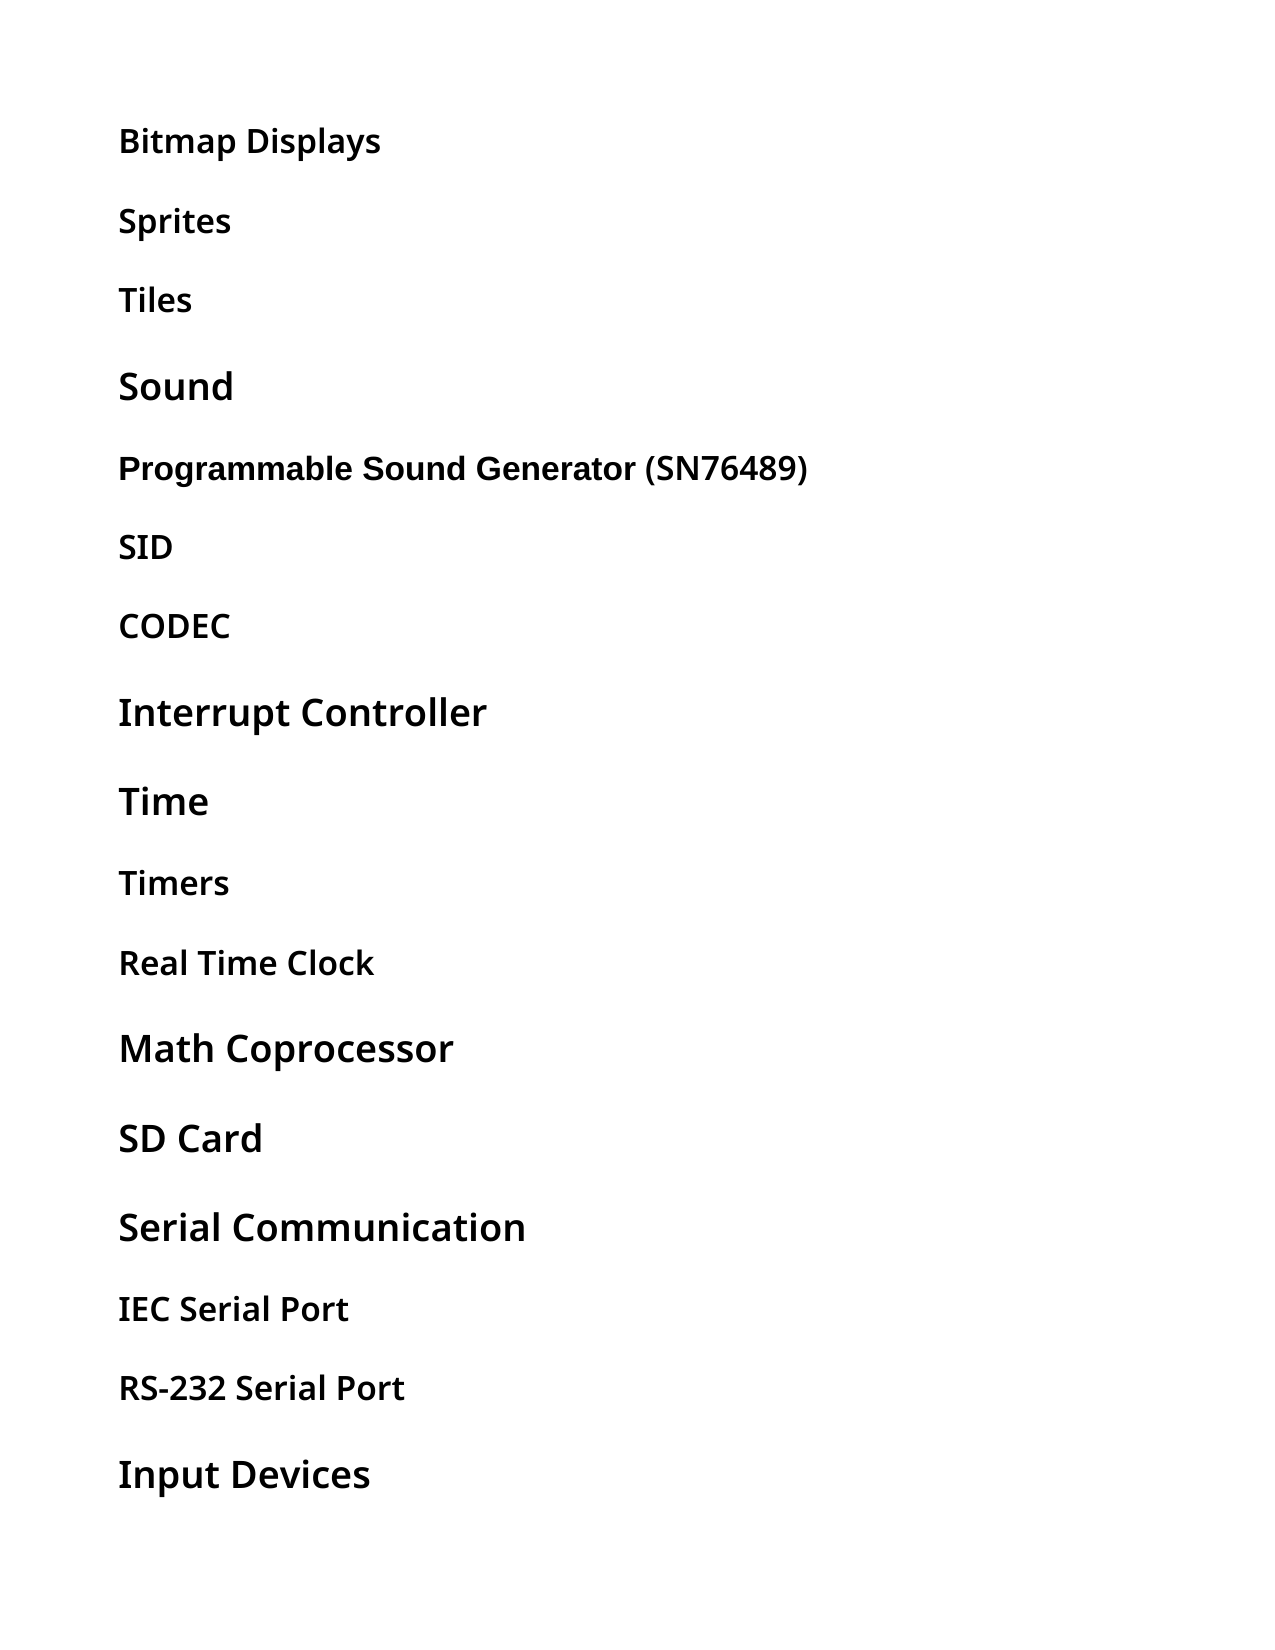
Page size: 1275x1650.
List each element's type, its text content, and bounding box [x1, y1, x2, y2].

subtitle Real Time Clock [118, 939, 1157, 985]
subtitle Sprites [118, 197, 1157, 243]
subtitle SID [118, 523, 1157, 569]
subtitle CODEC [118, 603, 1157, 648]
subtitle Interrupt Controller [118, 686, 1157, 737]
subtitle Timers [118, 860, 1157, 906]
subtitle Time [118, 775, 1157, 827]
subtitle Math Coprocessor [118, 1022, 1157, 1074]
subtitle Input Devices [118, 1448, 1157, 1499]
subtitle RS-232 Serial Port [118, 1365, 1157, 1410]
subtitle IEC Serial Port [118, 1286, 1157, 1331]
subtitle Tiles [118, 276, 1157, 322]
subtitle SD Card [118, 1111, 1157, 1163]
subtitle Bitmap Displays [118, 118, 1157, 164]
subtitle Serial Communication [118, 1201, 1157, 1252]
subtitle Programmable Sound Generator (SN76489) [118, 444, 1157, 490]
subtitle Sound [118, 359, 1157, 411]
